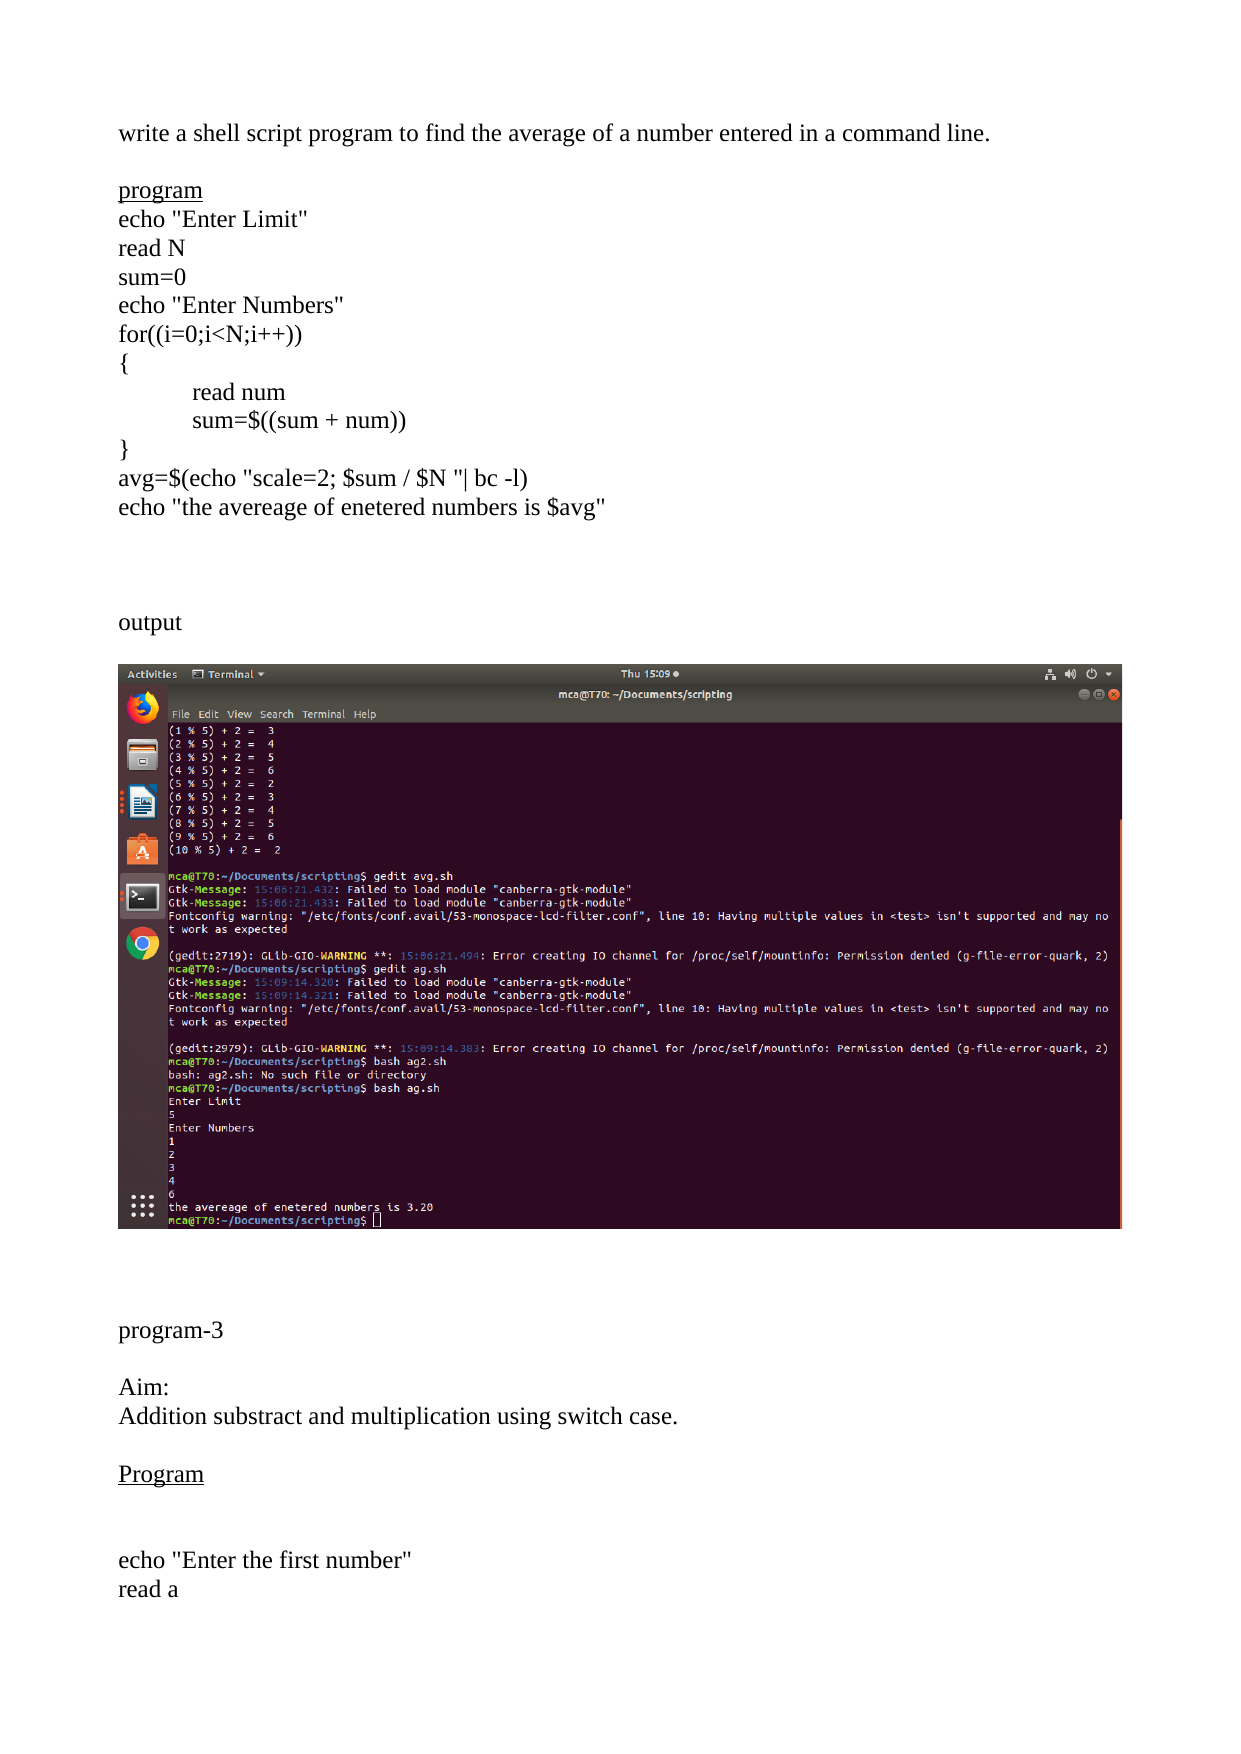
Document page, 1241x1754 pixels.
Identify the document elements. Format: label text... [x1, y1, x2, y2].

text read N [118, 233, 1122, 262]
picture [118, 664, 1123, 1229]
text read num [118, 377, 1122, 406]
text avg=$(echo "scale=2; $sum / $N "| bc -l) [118, 463, 1122, 492]
text } [118, 434, 1122, 463]
text write a shell script program to find the average of a number entered in a command line. [118, 118, 1122, 147]
text sum=$((sum + num)) [118, 406, 1122, 434]
text program [118, 176, 1122, 204]
text program-3 [118, 1315, 1122, 1344]
text sum=0 [118, 262, 1122, 291]
text { [118, 348, 1122, 377]
text Addition substract and multiplication using switch case. [118, 1401, 1122, 1430]
text echo "Enter the first number" [118, 1545, 1122, 1574]
text echo "the avereage of enetered numbers is $avg" [118, 492, 1122, 521]
text Aim: [118, 1372, 1122, 1401]
text echo "Enter Numbers" [118, 291, 1122, 319]
text for((i=0;i<N;i++)) [118, 319, 1122, 348]
text echo "Enter Limit" [118, 204, 1122, 233]
text read a [118, 1574, 1122, 1602]
text Program [118, 1459, 1122, 1487]
text output [118, 607, 1122, 636]
